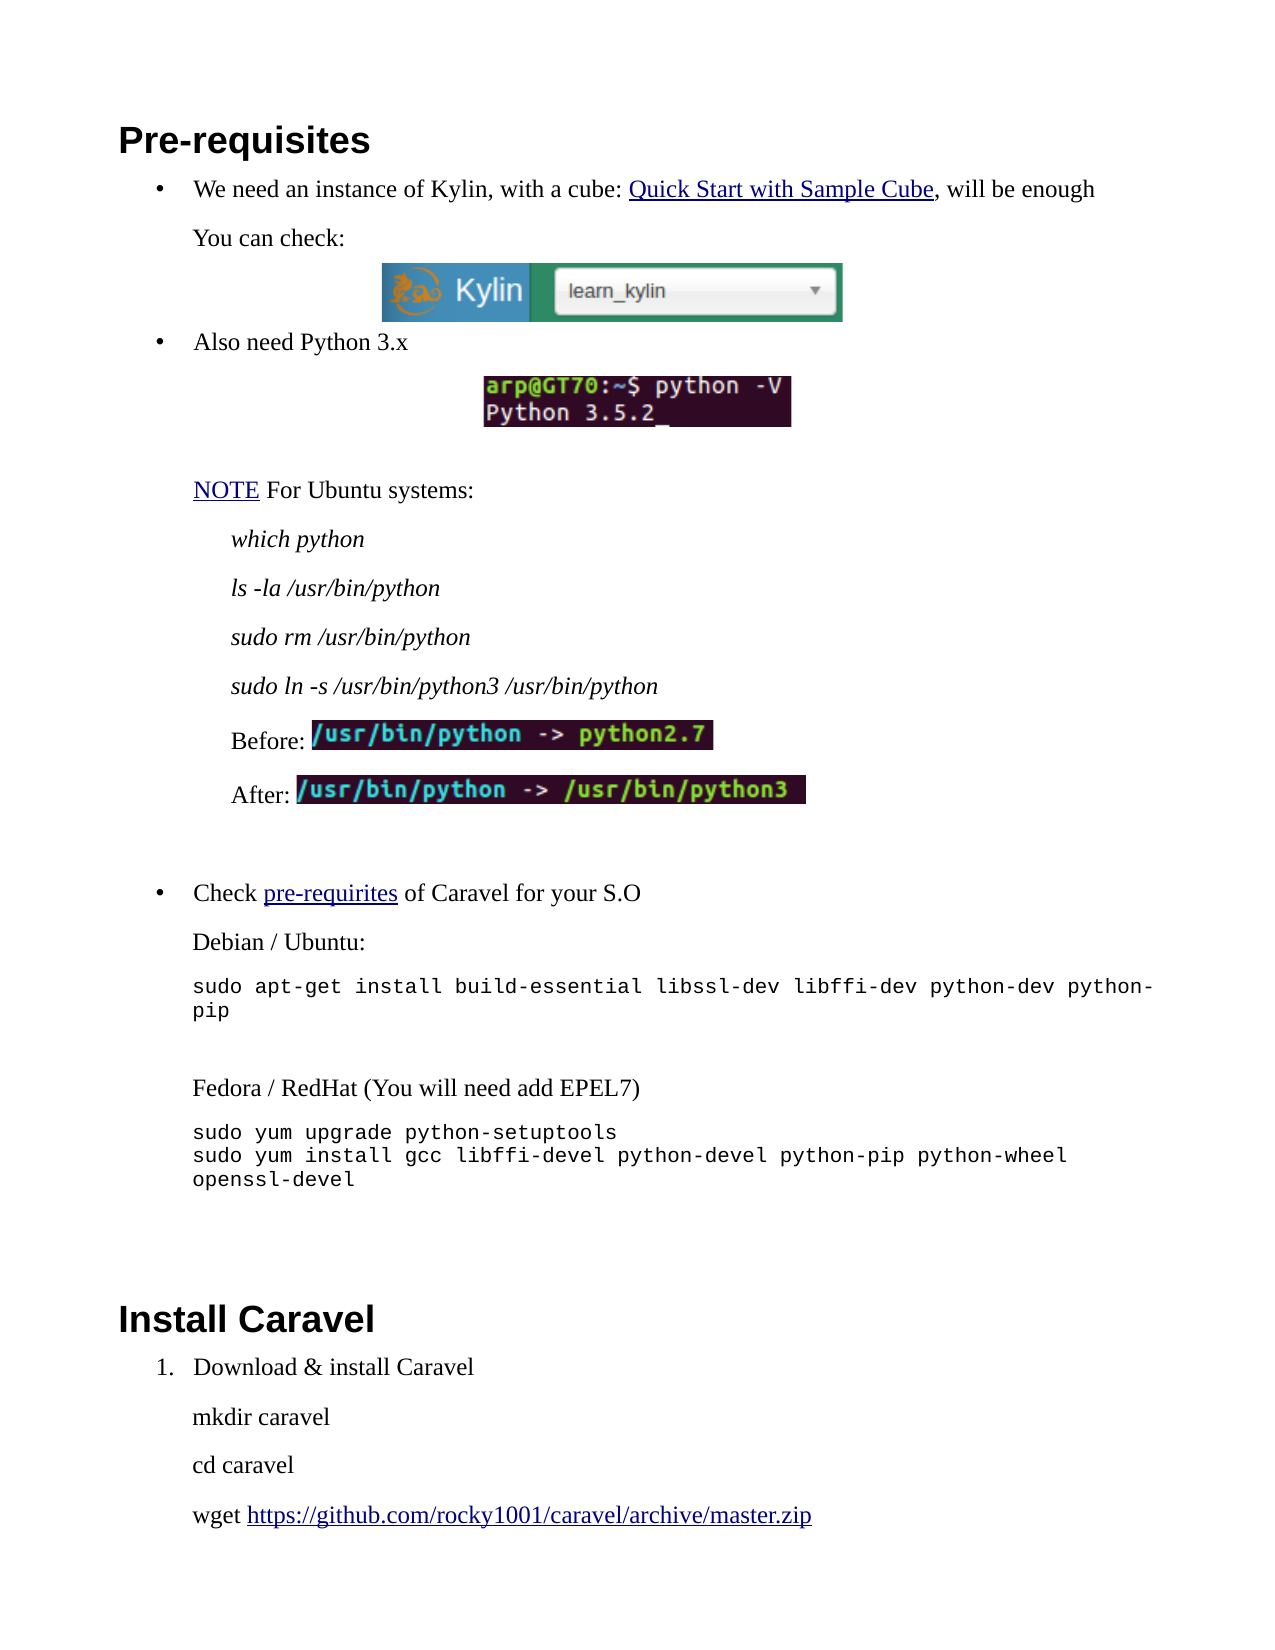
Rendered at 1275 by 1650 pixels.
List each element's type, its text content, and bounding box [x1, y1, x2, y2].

picture [483, 376, 792, 427]
text cd caravel [118, 1451, 1157, 1479]
text wget https://github.com/rocky1001/caravel/archive/master.zip [118, 1500, 1157, 1528]
list sudo ln -s /usr/bin/python3 /usr/bin/python [193, 671, 1157, 700]
picture [381, 263, 843, 322]
list After: [193, 775, 1157, 809]
list We need an instance of Kylin, with a cube: Quick Start with Sample Cube, will be enough [156, 174, 1157, 203]
text Debian / Ubuntu: [118, 927, 1157, 956]
list Also need Python 3.x [156, 272, 1157, 356]
subtitle Pre-requisites [118, 118, 1157, 162]
list sudo rm /usr/bin/python [193, 622, 1157, 651]
list Download & install Caravel [156, 1352, 1157, 1381]
list Before: [193, 720, 1157, 755]
text sudo yum upgrade python-setuptools [192, 1122, 1157, 1146]
text mkdir caravel [118, 1402, 1157, 1430]
subtitle Install Caravel [118, 1296, 1157, 1340]
list NOTE For Ubuntu systems: [156, 475, 1157, 503]
text sudo apt-get install build-essential libssl-dev libffi-dev python-dev python-pip [192, 976, 1157, 1024]
list ls -la /usr/bin/python [193, 573, 1157, 602]
list Check pre-requirites of Caravel for your S.O [156, 878, 1157, 907]
list which python [193, 524, 1157, 552]
text You can check: [118, 223, 1157, 252]
text Fedora / RedHat (You will need add EPEL7) [118, 1073, 1157, 1102]
picture [296, 775, 806, 804]
text sudo yum install gcc libffi-devel python-devel python-pip python-wheel openssl-devel [192, 1146, 1157, 1193]
picture [311, 720, 714, 750]
